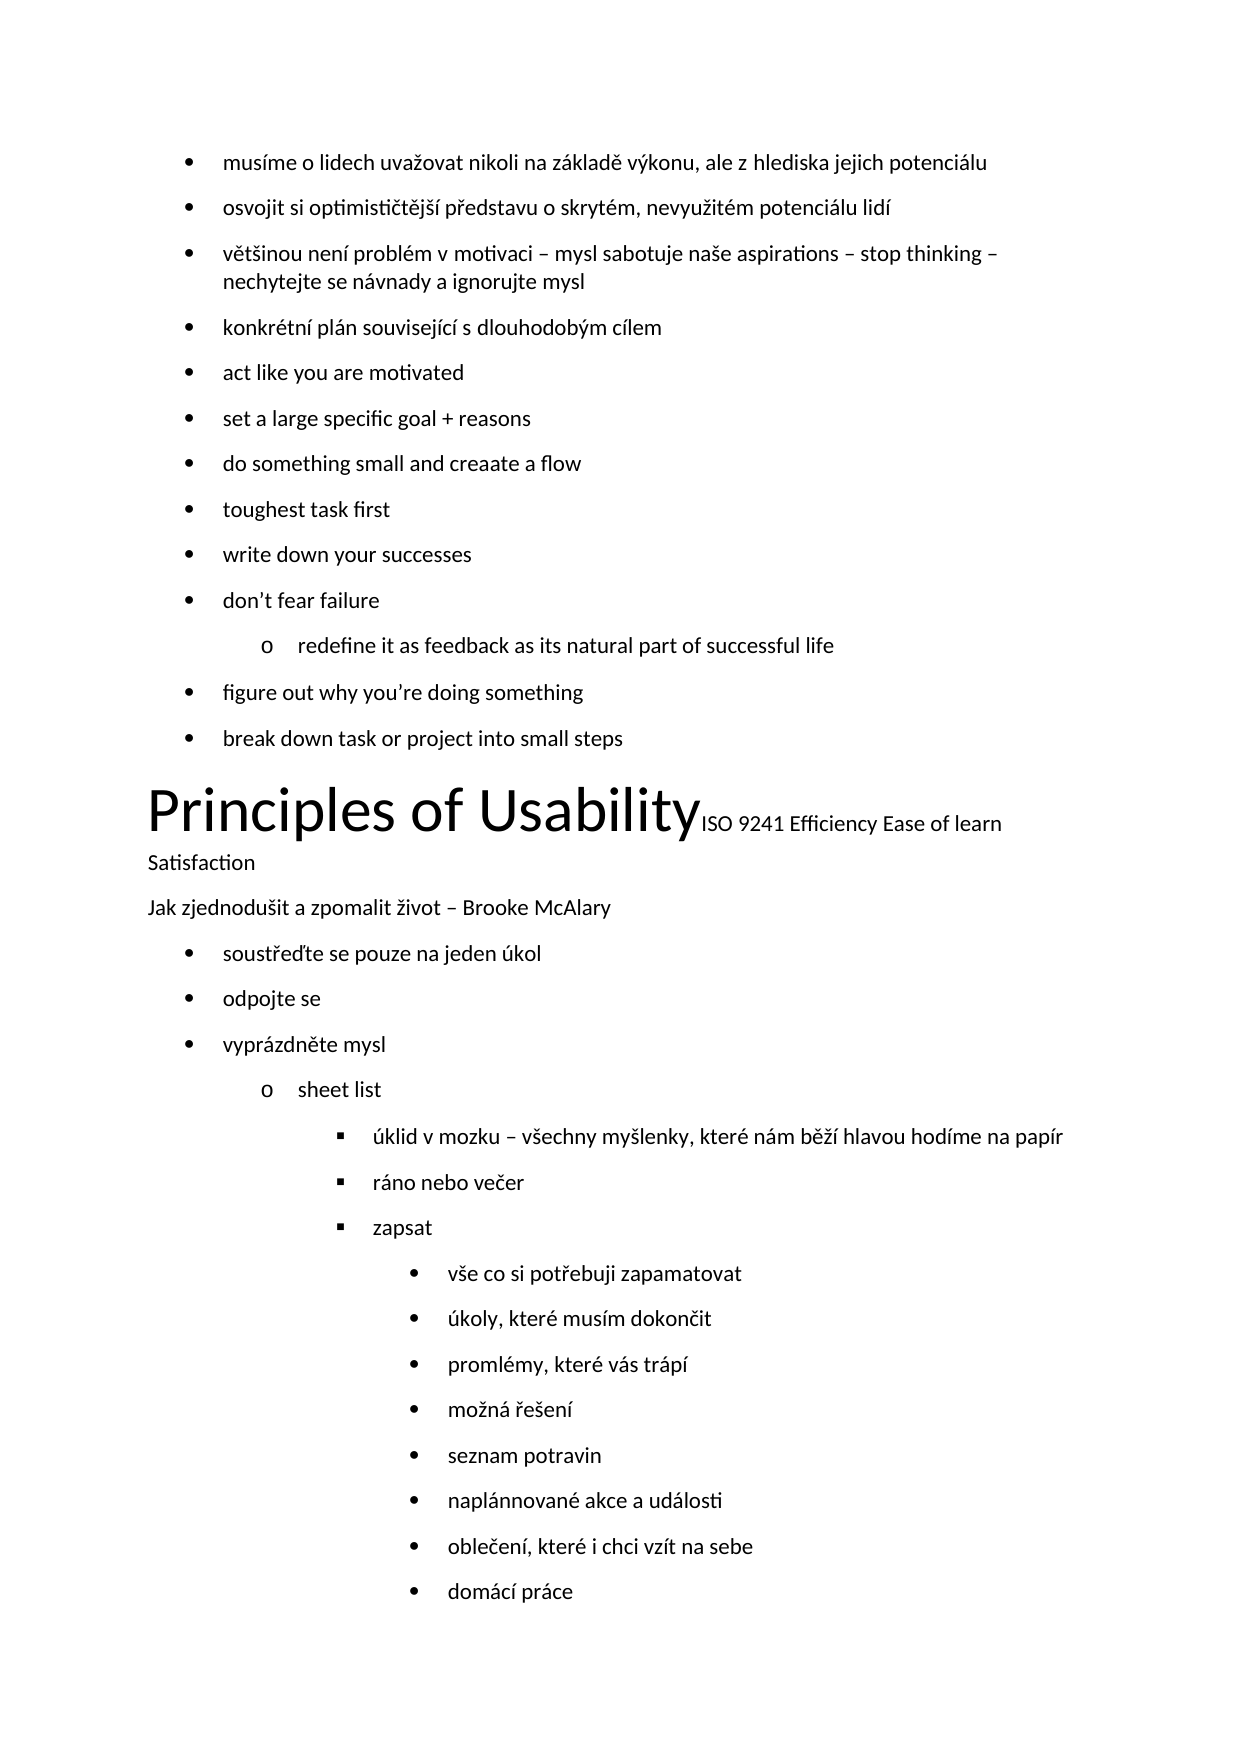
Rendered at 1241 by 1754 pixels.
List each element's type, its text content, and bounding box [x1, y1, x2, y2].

list sheet list [260, 1075, 1093, 1104]
list figure out why you’re doing something [185, 678, 1093, 706]
list musíme o lidech uvažovat nikoli na základě výkonu, ale z hlediska jejich potenciálu [185, 148, 1093, 176]
list toughest task first [185, 495, 1093, 523]
list odpojte se [185, 984, 1093, 1012]
list naplánnované akce a události [410, 1486, 1093, 1514]
list konkrétní plán související s dlouhodobým cílem [185, 313, 1093, 341]
list zapsat [335, 1213, 1093, 1241]
list do something small and creaate a flow [185, 449, 1093, 478]
list break down task or project into small steps [185, 724, 1093, 752]
list act like you are motivated [185, 358, 1093, 387]
list vše co si potřebuji zapamatovat [410, 1259, 1093, 1287]
text Jak zjednodušit a zpomalit život – Brooke McAlary [148, 893, 1093, 921]
list set a large specific goal + reasons [185, 404, 1093, 432]
list vyprázdněte mysl [185, 1030, 1093, 1058]
list seznam potravin [410, 1441, 1093, 1469]
text Principles of UsabilityISO 9241 Efficiency Ease of learn Satisfaction [148, 769, 1093, 876]
list osvojit si optimističtější představu o skrytém, nevyužitém potenciálu lidí [185, 193, 1093, 221]
list oblečení, které i chci vzít na sebe [410, 1532, 1093, 1560]
list úklid v mozku – všechny myšlenky, které nám běží hlavou hodíme na papír [335, 1122, 1093, 1150]
list ráno nebo večer [335, 1168, 1093, 1196]
list promlémy, které vás trápí [410, 1350, 1093, 1378]
list redefine it as feedback as its natural part of successful life [260, 632, 1093, 661]
list většinou není problém v motivaci – mysl sabotuje naše aspirations – stop thinking – nechytejte se návnady a ignorujte mysl [185, 239, 1093, 296]
list možná řešení [410, 1395, 1093, 1423]
list soustřeďte se pouze na jeden úkol [185, 939, 1093, 967]
list úkoly, které musím dokončit [410, 1304, 1093, 1332]
list domácí práce [410, 1577, 1093, 1605]
list write down your successes [185, 541, 1093, 569]
list don’t fear failure [185, 586, 1093, 614]
